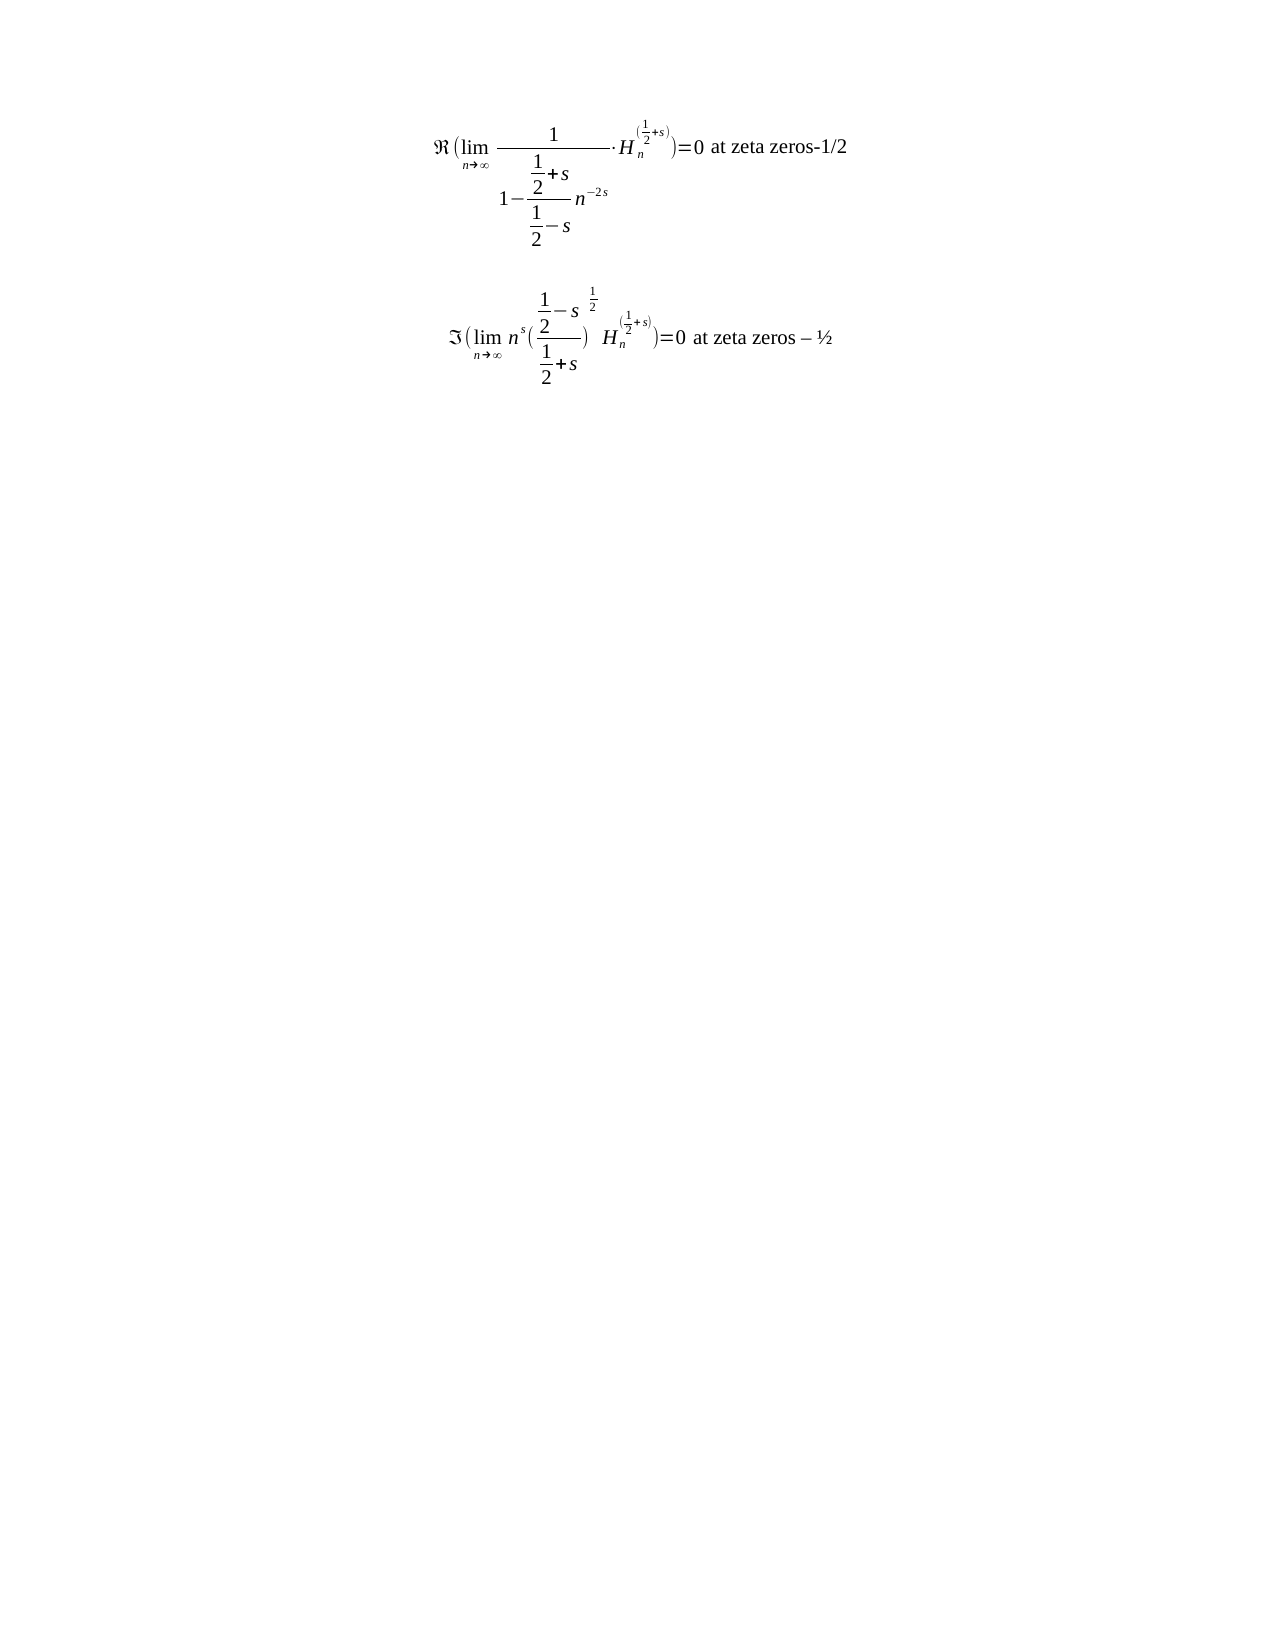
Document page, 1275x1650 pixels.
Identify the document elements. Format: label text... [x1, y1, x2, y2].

text at zeta zeros – ½ [118, 285, 1157, 389]
text at zeta zeros-1/2 [118, 118, 1157, 251]
